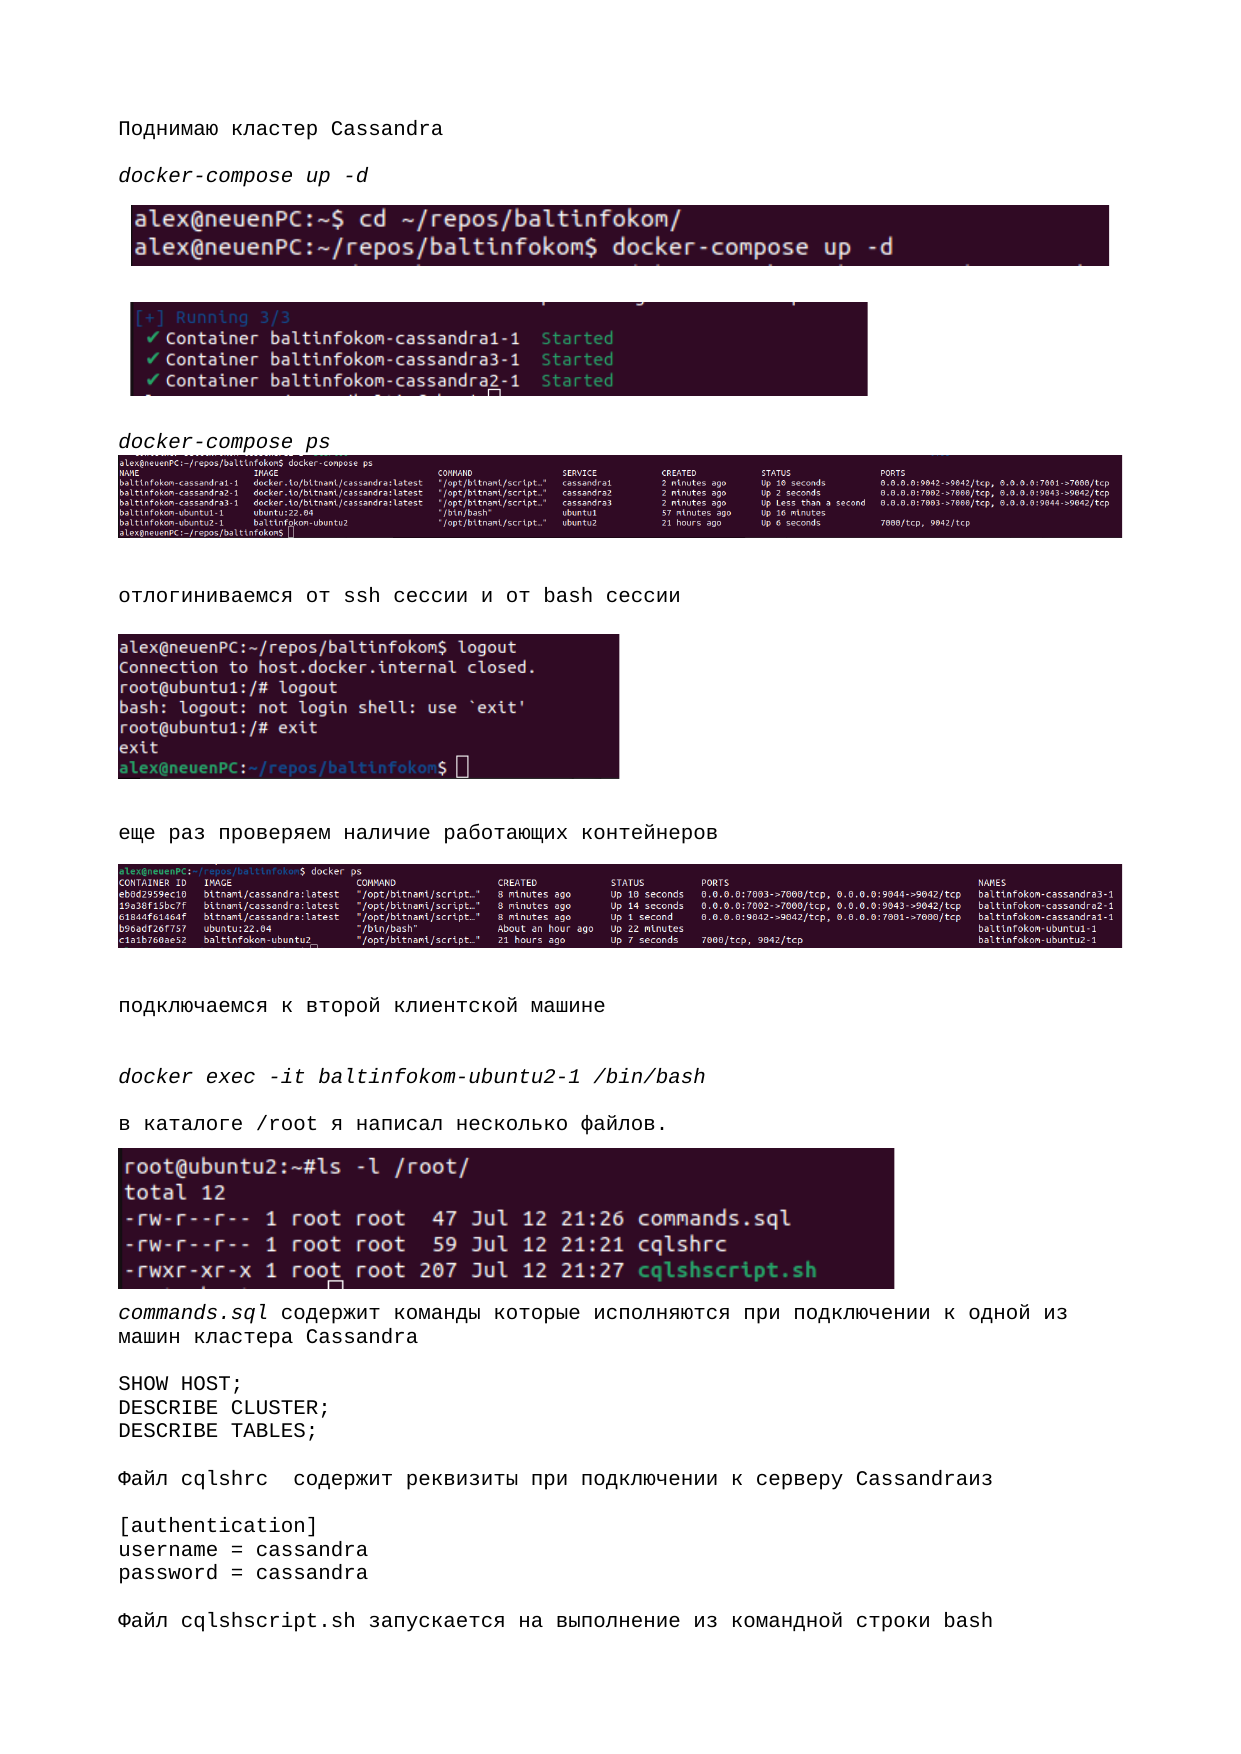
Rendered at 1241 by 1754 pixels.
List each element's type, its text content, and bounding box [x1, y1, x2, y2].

picture [118, 864, 1123, 948]
text отлогиниваемся от ssh сессии и от bash сессии [118, 585, 1122, 609]
text username = cassandra [118, 1539, 1122, 1562]
picture [118, 1148, 895, 1289]
picture [131, 205, 1110, 266]
text еще раз проверяем наличие работающих контейнеров [118, 822, 1122, 845]
text подключаемся к второй клиентской машине [118, 995, 1122, 1018]
text [authentication] [118, 1515, 1122, 1539]
text docker-compose up -d [118, 165, 1122, 189]
text commands.sql содержит команды которые исполняются при подключении к одной из машин кластера Cassandra [118, 1302, 1122, 1349]
text Файл cqlshrc содержит реквизиты при подключении к серверу Cassandraиз [118, 1468, 1122, 1491]
text password = cassandra [118, 1562, 1122, 1586]
picture [130, 302, 868, 396]
text в каталоге /root я написал несколько файлов. [118, 1113, 1122, 1137]
text docker exec -it baltinfokom-ubuntu2-1 /bin/bash [118, 1066, 1122, 1089]
picture [118, 455, 1123, 538]
picture [118, 634, 620, 779]
text DESCRIBE CLUSTER; [118, 1397, 1122, 1421]
text Поднимаю кластер Cassandra [118, 118, 1122, 142]
text DESCRIBE TABLES; [118, 1421, 1122, 1444]
text Файл cqlshscript.sh запускается на выполнение из командной строки bash [118, 1610, 1122, 1633]
text docker-compose ps [118, 432, 1122, 455]
text SHOW HOST; [118, 1373, 1122, 1397]
